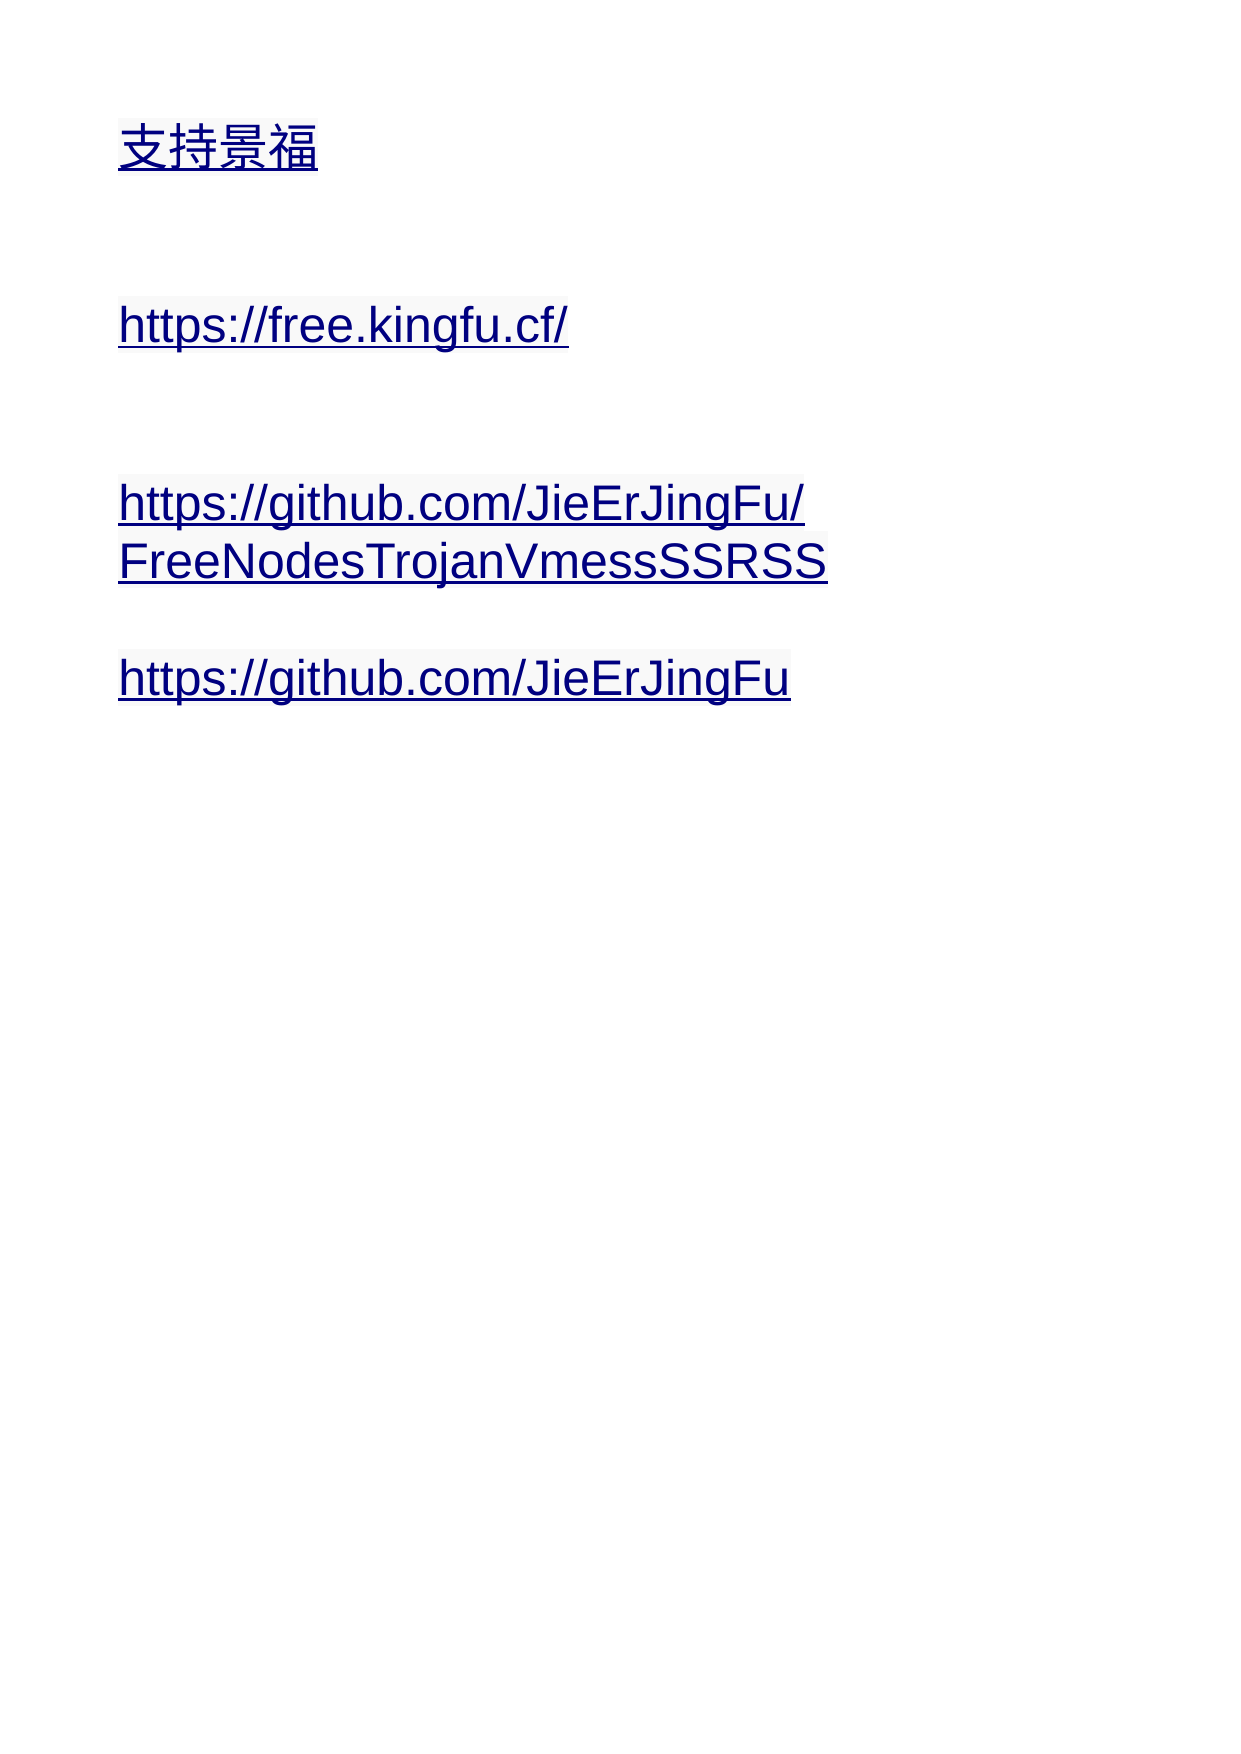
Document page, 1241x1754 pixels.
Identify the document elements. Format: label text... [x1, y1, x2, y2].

text https://github.com/JieErJingFu [118, 649, 1122, 706]
text 支持景福 [118, 118, 1122, 176]
text https://github.com/JieErJingFu/FreeNodesTrojanVmessSSRSS [118, 473, 1122, 588]
text https://free.kingfu.cf/ [118, 296, 1122, 353]
